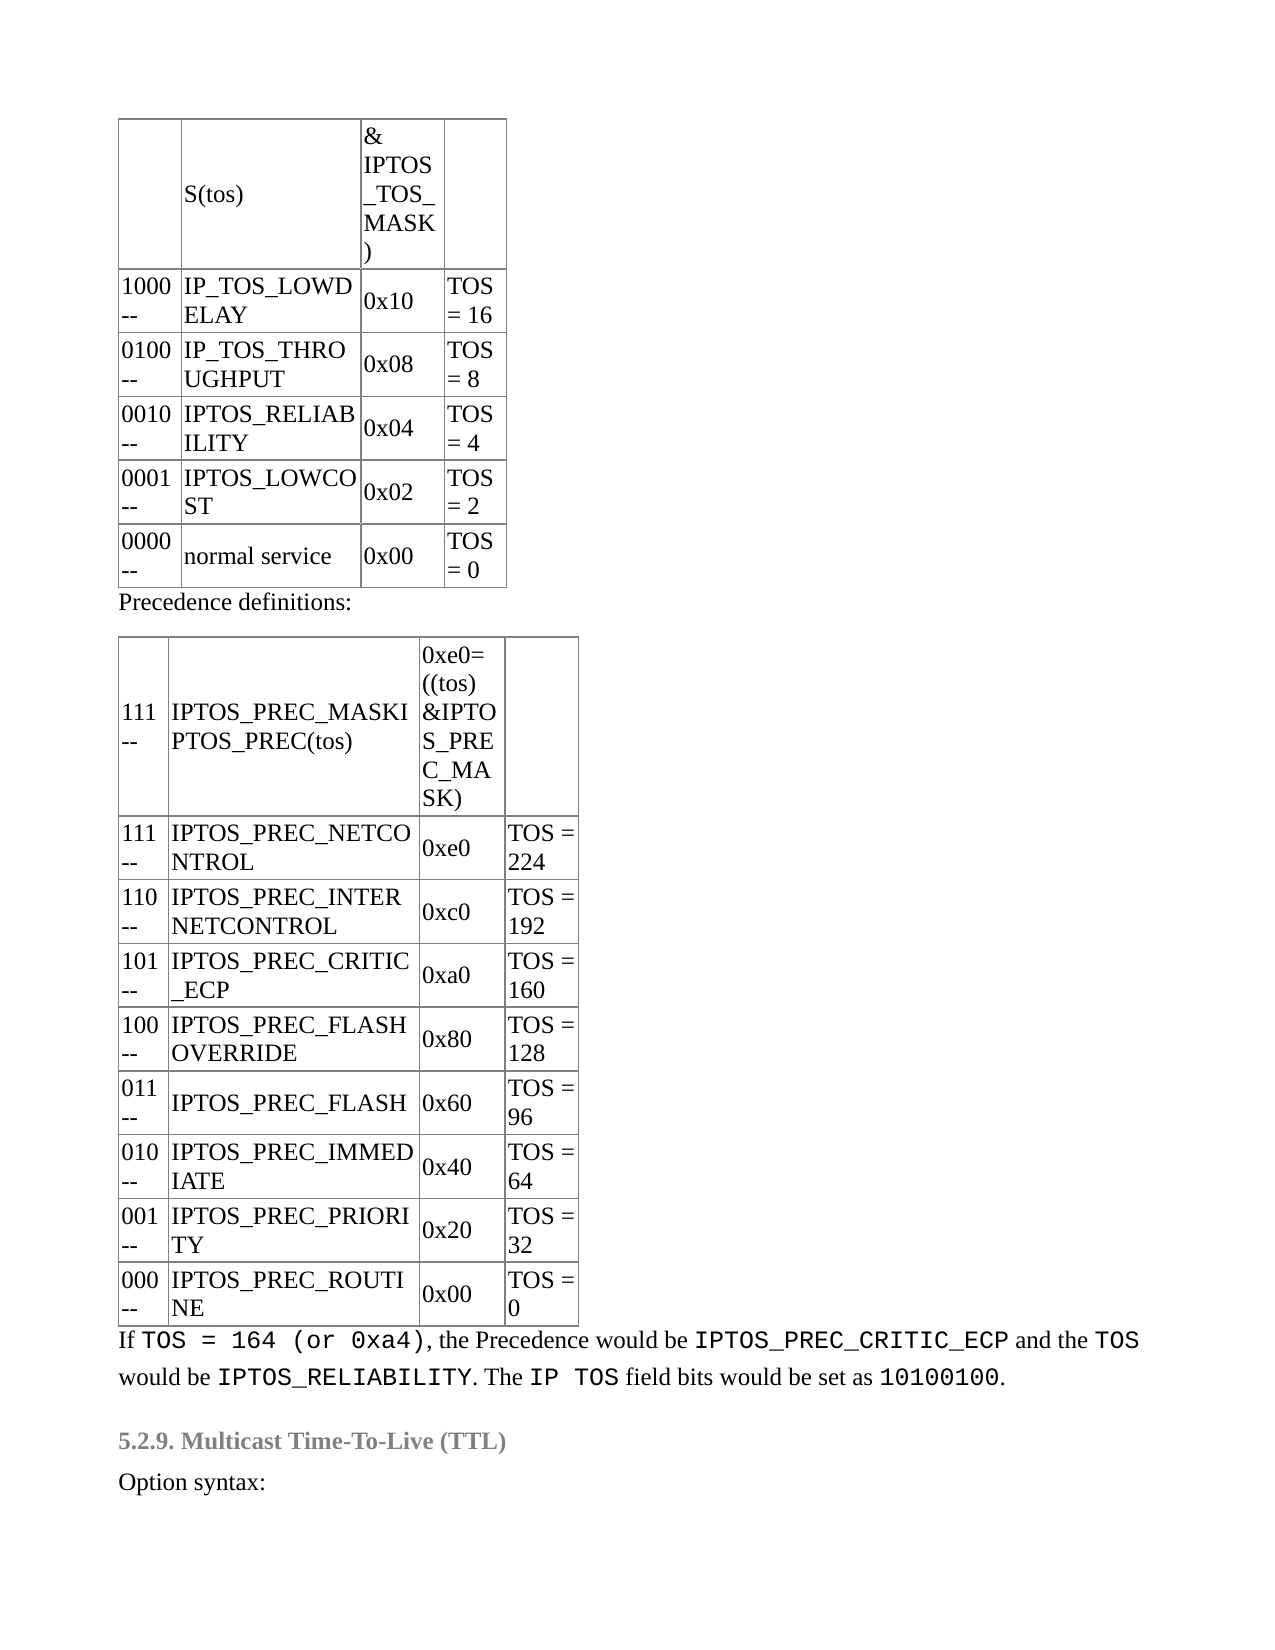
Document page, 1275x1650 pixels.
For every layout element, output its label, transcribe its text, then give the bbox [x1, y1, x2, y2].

table_cell 0xc0 [420, 880, 504, 943]
table_cell TOS = 16 [445, 270, 506, 332]
table_cell 0x80 [420, 1008, 504, 1070]
table_cell 0x08 [362, 333, 444, 396]
text Option syntax: [118, 1467, 1157, 1496]
table_cell IPTOS_PREC_IMMEDIATE [169, 1135, 419, 1198]
table_cell TOS = 2 [445, 461, 506, 523]
table_cell 0x04 [362, 397, 444, 459]
table_cell TOS = 32 [506, 1199, 578, 1261]
table_cell TOS = 128 [506, 1008, 578, 1070]
table_cell IPTOS_PREC_ROUTINE [169, 1263, 419, 1325]
table_cell IPTOS_PREC_FLASH [169, 1072, 419, 1134]
table_header S(tos) [182, 120, 360, 268]
table_cell TOS = 4 [445, 397, 506, 459]
table_cell 0x00 [420, 1263, 504, 1325]
table_cell 0000 -- [119, 525, 181, 587]
table_cell 0x20 [420, 1199, 504, 1261]
table_header 0xe0= ((tos) &IPTOS_PREC_MASK) [420, 638, 504, 815]
table_cell IPTOS_PREC_INTERNETCONTROL [169, 880, 419, 943]
table_cell TOS = 8 [445, 333, 506, 396]
table_cell IPTOS_PREC_FLASHOVERRIDE [169, 1008, 419, 1070]
table_cell 0xa0 [420, 944, 504, 1006]
table_cell 001 -- [119, 1199, 168, 1261]
text If TOS = 164 (or 0xa4), the Precedence would be IPTOS_PREC_CRITIC_ECP and the TOS would be IPTOS_RELIABILITY. The IP TOS field bits would be set as 10100100. [118, 1326, 1157, 1393]
table_cell 0x60 [420, 1072, 504, 1134]
table_cell IPTOS_LOWCOST [182, 461, 360, 523]
table_cell IP_TOS_THROUGHPUT [182, 333, 360, 396]
table_cell 0001 -- [119, 461, 181, 523]
table_header [119, 120, 181, 268]
text Precedence definitions: [118, 587, 1157, 616]
table_cell IPTOS_PREC_CRITIC_ECP [169, 944, 419, 1006]
table_cell 100 -- [119, 1008, 168, 1070]
table_cell TOS = 96 [506, 1072, 578, 1134]
table_cell 0x40 [420, 1135, 504, 1198]
table_header 111 -- [119, 638, 168, 815]
table_cell IPTOS_PREC_PRIORITY [169, 1199, 419, 1261]
table_cell 000 -- [119, 1263, 168, 1325]
table_cell 111 -- [119, 817, 168, 879]
table_cell TOS = 160 [506, 944, 578, 1006]
table_cell 1000 -- [119, 270, 181, 332]
table_cell TOS = 192 [506, 880, 578, 943]
table_cell 101 -- [119, 944, 168, 1006]
table_header & IPTOS_TOS_MASK) [362, 120, 444, 268]
table_cell 010 -- [119, 1135, 168, 1198]
table_cell 0x00 [362, 525, 444, 587]
subtitle 5.2.9. Multicast Time-To-Live (TTL) [118, 1426, 1157, 1455]
table_cell normal service [182, 525, 360, 587]
table_cell TOS = 0 [506, 1263, 578, 1325]
table_cell TOS = 0 [445, 525, 506, 587]
table_cell 0010 -- [119, 397, 181, 459]
table_cell 110 -- [119, 880, 168, 943]
table_header [445, 120, 506, 268]
table_header [506, 638, 578, 815]
table_cell 0x02 [362, 461, 444, 523]
table_cell 0100 -- [119, 333, 181, 396]
table_cell TOS = 64 [506, 1135, 578, 1198]
table_cell 0xe0 [420, 817, 504, 879]
table_header IPTOS_PREC_MASKIPTOS_PREC(tos) [169, 638, 419, 815]
table_cell 0x10 [362, 270, 444, 332]
table_cell IPTOS_RELIABILITY [182, 397, 360, 459]
table_cell TOS = 224 [506, 817, 578, 879]
table_cell IP_TOS_LOWDELAY [182, 270, 360, 332]
table_cell 011 -- [119, 1072, 168, 1134]
table_cell IPTOS_PREC_NETCONTROL [169, 817, 419, 879]
